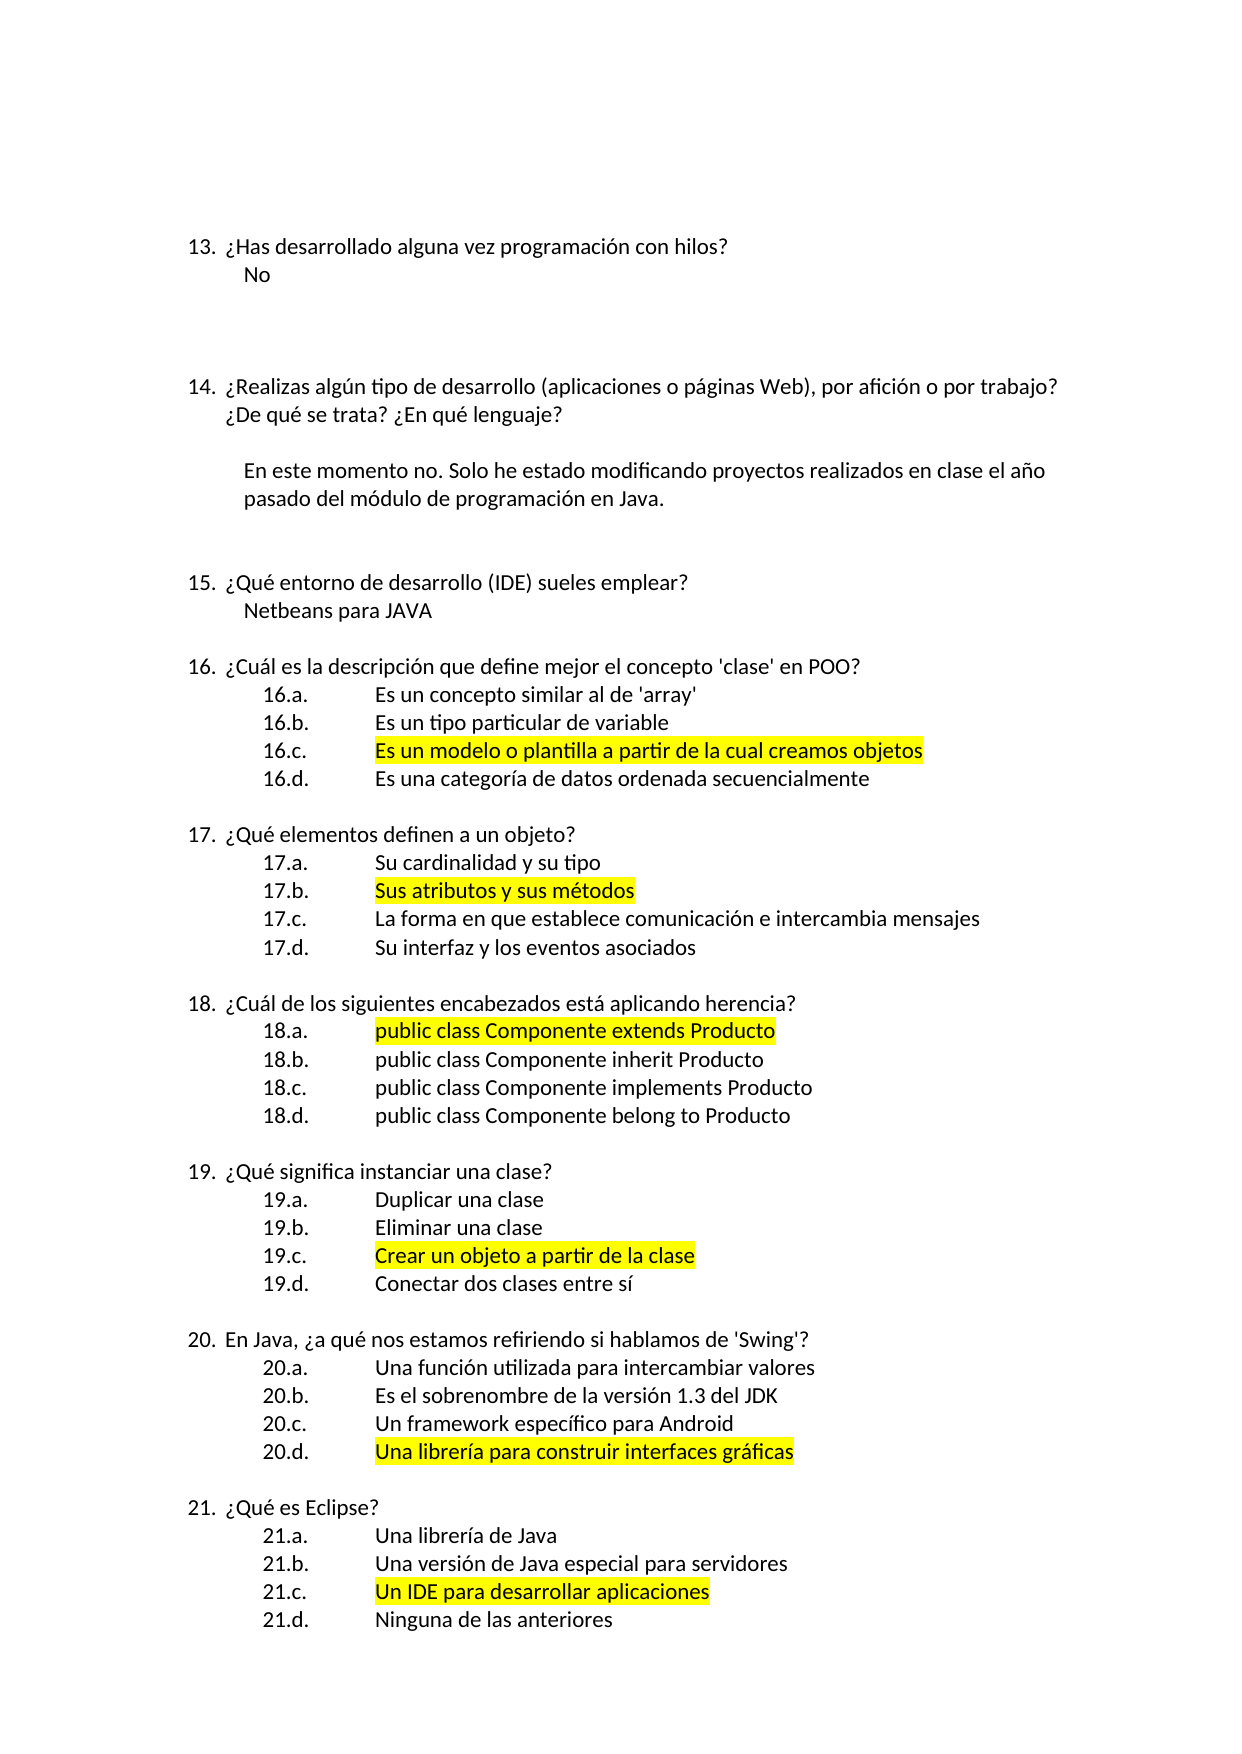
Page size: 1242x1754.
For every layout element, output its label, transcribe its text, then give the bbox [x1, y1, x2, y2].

list Eliminar una clase [262, 1213, 1092, 1241]
list Duplicar una clase [262, 1185, 1092, 1213]
list ¿Cuál es la descripción que define mejor el concepto 'clase' en POO? [187, 652, 1092, 680]
list public class Componente implements Producto [262, 1073, 1092, 1101]
list Una librería de Java [262, 1521, 1092, 1549]
list ¿Cuál de los siguientes encabezados está aplicando herencia? [187, 989, 1092, 1017]
list Una librería para construir interfaces gráficas [262, 1437, 1092, 1465]
list ¿Qué entorno de desarrollo (IDE) sueles emplear? [187, 568, 1092, 596]
list Un IDE para desarrollar aplicaciones [262, 1577, 1092, 1605]
list ¿Realizas algún tipo de desarrollo (aplicaciones o páginas Web), por afición o por trabajo? ¿De qué se trata? ¿En qué lenguaje? [187, 372, 1092, 428]
list Crear un objeto a partir de la clase [262, 1241, 1092, 1269]
list Sus atributos y sus métodos [262, 877, 1092, 904]
list Su cardinalidad y su tipo [262, 848, 1092, 877]
list Es una categoría de datos ordenada secuencialmente [262, 764, 1092, 792]
list Es un tipo particular de variable [262, 708, 1092, 736]
list Ninguna de las anteriores [262, 1605, 1092, 1633]
list Es un modelo o plantilla a partir de la cual creamos objetos [262, 736, 1092, 764]
list Conectar dos clases entre sí [262, 1269, 1092, 1297]
list public class Componente extends Producto [262, 1017, 1092, 1045]
text Netbeans para JAVA [150, 596, 1092, 624]
text No [150, 260, 1092, 288]
list Una versión de Java especial para servidores [262, 1549, 1092, 1577]
list public class Componente belong to Producto [262, 1101, 1092, 1129]
list En Java, ¿a qué nos estamos refiriendo si hablamos de 'Swing'? [187, 1325, 1092, 1353]
list La forma en que establece comunicación e intercambia mensajes [262, 904, 1092, 933]
text En este momento no. Solo he estado modificando proyectos realizados en clase el año pasado del módulo de programación en Java. [150, 456, 1092, 512]
list ¿Has desarrollado alguna vez programación con hilos? [187, 232, 1092, 260]
list Una función utilizada para intercambiar valores [262, 1353, 1092, 1381]
list public class Componente inherit Producto [262, 1045, 1092, 1073]
list Es un concepto similar al de 'array' [262, 680, 1092, 708]
list ¿Qué elementos definen a un objeto? [187, 821, 1092, 848]
list Es el sobrenombre de la versión 1.3 del JDK [262, 1381, 1092, 1409]
list ¿Qué es Eclipse? [187, 1493, 1092, 1521]
list ¿Qué significa instanciar una clase? [187, 1157, 1092, 1185]
list Un framework específico para Android [262, 1409, 1092, 1437]
list Su interfaz y los eventos asociados [262, 933, 1092, 961]
